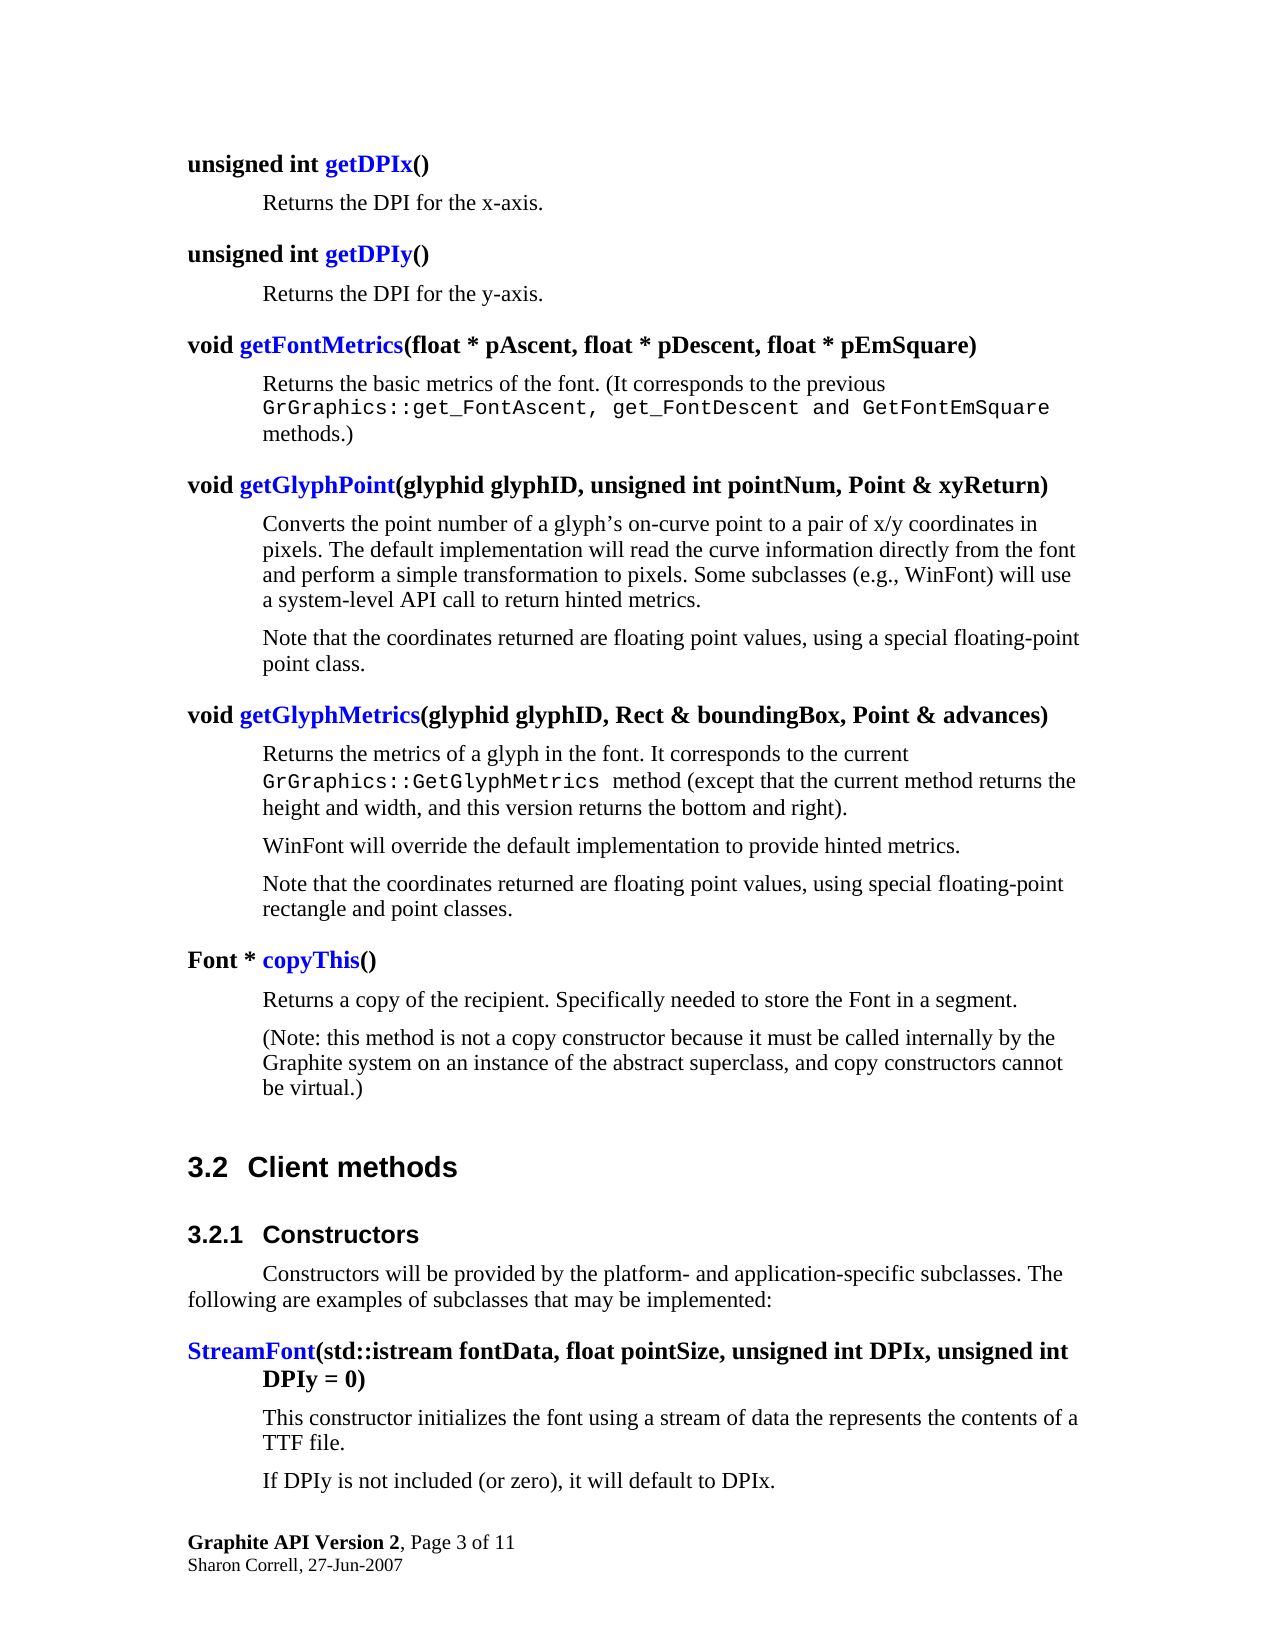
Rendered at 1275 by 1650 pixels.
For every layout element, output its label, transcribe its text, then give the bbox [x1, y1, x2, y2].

text unsigned int getDPIx() [187, 150, 1087, 178]
text If DPIy is not included (or zero), it will default to DPIx. [262, 1468, 1087, 1494]
text (Note: this method is not a copy constructor because it must be called internally by the Graphite system on an instance of the abstract superclass, and copy constructors cannot be virtual.) [262, 1024, 1087, 1101]
text This constructor initializes the font using a stream of data the represents the contents of a TTF file. [262, 1405, 1087, 1456]
text StreamFont(std::istream fontData, float pointSize, unsigned int DPIx, unsigned int DPIy = 0) [187, 1337, 1087, 1392]
text void getGlyphMetrics(glyphid glyphID, Rect & boundingBox, Point & advances) [187, 701, 1087, 729]
text Returns the basic metrics of the font. (It corresponds to the previous GrGraphics::get_FontAscent, get_FontDescent and GetFontEmSquare methods.) [262, 371, 1087, 446]
subtitle Client methods [187, 1151, 1087, 1183]
text WinFont will override the default implementation to provide hinted metrics. [262, 833, 1087, 858]
text Converts the point number of a glyph’s on-curve point to a pair of x/y coordinates in pixels. The default implementation will read the curve information directly from the font and perform a simple transformation to pixels. Some subclasses (e.g., WinFont) will use a system-level API call to return hinted metrics. [262, 511, 1087, 613]
text Constructors will be provided by the platform- and application-specific subclasses. The following are examples of subclasses that may be implemented: [187, 1261, 1087, 1312]
text Returns the metrics of a glyph in the font. It corresponds to the current GrGraphics::GetGlyphMetrics method (except that the current method returns the height and width, and this version returns the bottom and right). [262, 741, 1087, 820]
text Returns the DPI for the y-axis. [262, 281, 1087, 306]
text Note that the coordinates returned are floating point values, using a special floating-point point class. [262, 625, 1087, 676]
text Font * copyThis() [187, 946, 1087, 974]
text unsigned int getDPIy() [187, 241, 1087, 268]
text Note that the coordinates returned are floating point values, using special floating-point rectangle and point classes. [262, 871, 1087, 921]
text void getFontMetrics(float * pAscent, float * pDescent, float * pEmSquare) [187, 331, 1087, 359]
text Returns a copy of the recipient. Specifically needed to store the Font in a segment. [262, 987, 1087, 1012]
text void getGlyphPoint(glyphid glyphID, unsigned int pointNum, Point & xyReturn) [187, 471, 1087, 499]
text Returns the DPI for the x-axis. [262, 190, 1087, 216]
subtitle Constructors [187, 1221, 1087, 1249]
